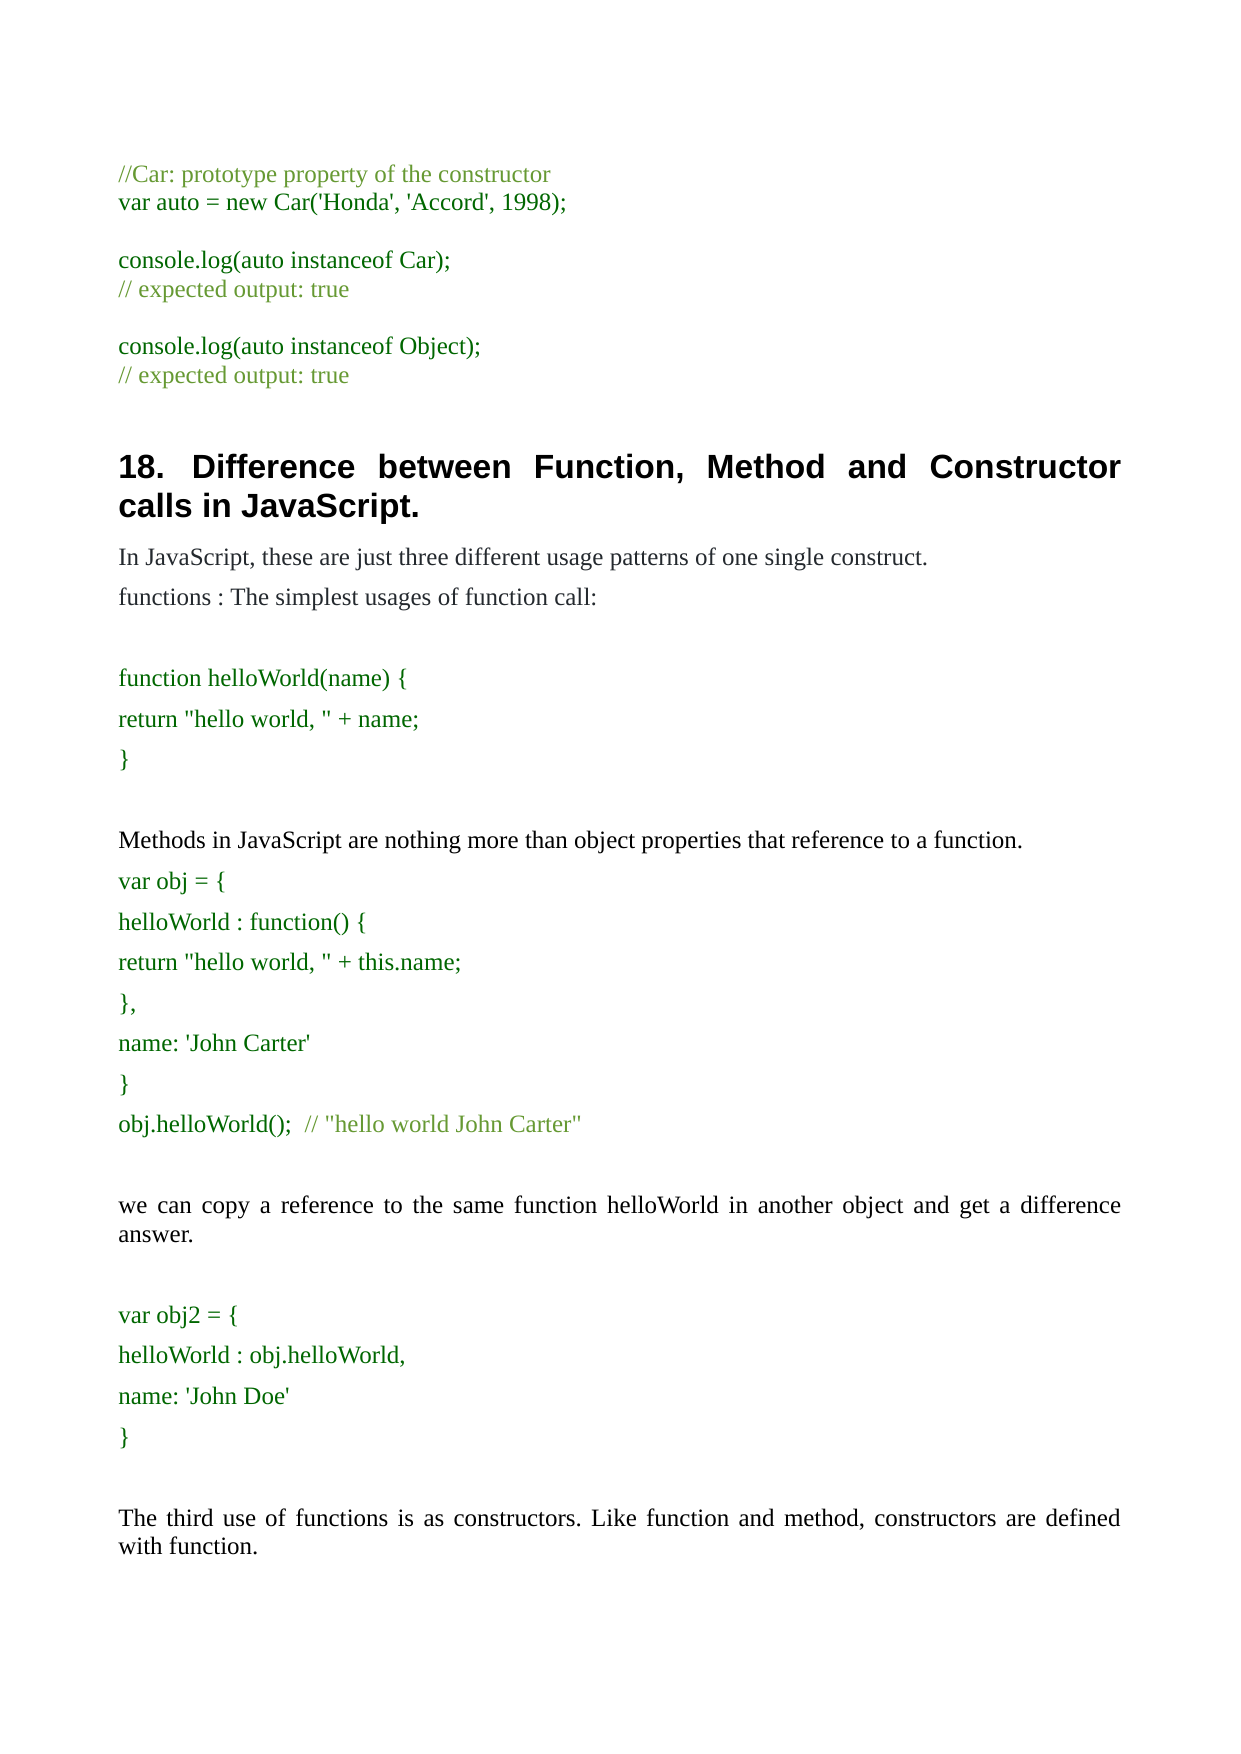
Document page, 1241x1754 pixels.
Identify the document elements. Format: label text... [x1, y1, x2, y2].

text return "hello world, " + this.name; [118, 947, 1122, 976]
text helloWorld : obj.helloWorld, [118, 1341, 1122, 1369]
text } [118, 1069, 1122, 1097]
text //Car: prototype property of the constructor var auto = new Car('Honda', 'Accord', 1998); console.log(auto instanceof Car); // expected output: true console.log(auto instanceof Object); // expected output: true [118, 159, 1122, 417]
text }, [118, 988, 1122, 1016]
text name: 'John Carter' [118, 1028, 1122, 1057]
text name: 'John Doe' [118, 1381, 1122, 1410]
text obj.helloWorld(); // "hello world John Carter" [118, 1109, 1122, 1138]
text we can copy a reference to the same function helloWorld in another object and get a difference answer. [118, 1190, 1122, 1248]
text Methods in JavaScript are nothing more than object properties that reference to a function. [118, 826, 1122, 854]
text return "hello world, " + name; [118, 704, 1122, 733]
text In JavaScript, these are just three different usage patterns of one single construct. [118, 542, 1122, 571]
text helloWorld : function() { [118, 907, 1122, 935]
text } [118, 744, 1122, 773]
text } [118, 1422, 1122, 1450]
text var obj2 = { [118, 1300, 1122, 1329]
text The third use of functions is as constructors. Like function and method, constructors are defined with function. [118, 1503, 1122, 1560]
text function helloWorld(name) { [118, 663, 1122, 692]
text var obj = { [118, 866, 1122, 895]
text functions : The simplest usages of function call: [118, 582, 1122, 611]
subtitle Difference between Function, Method and Constructor calls in JavaScript. [118, 447, 1122, 524]
